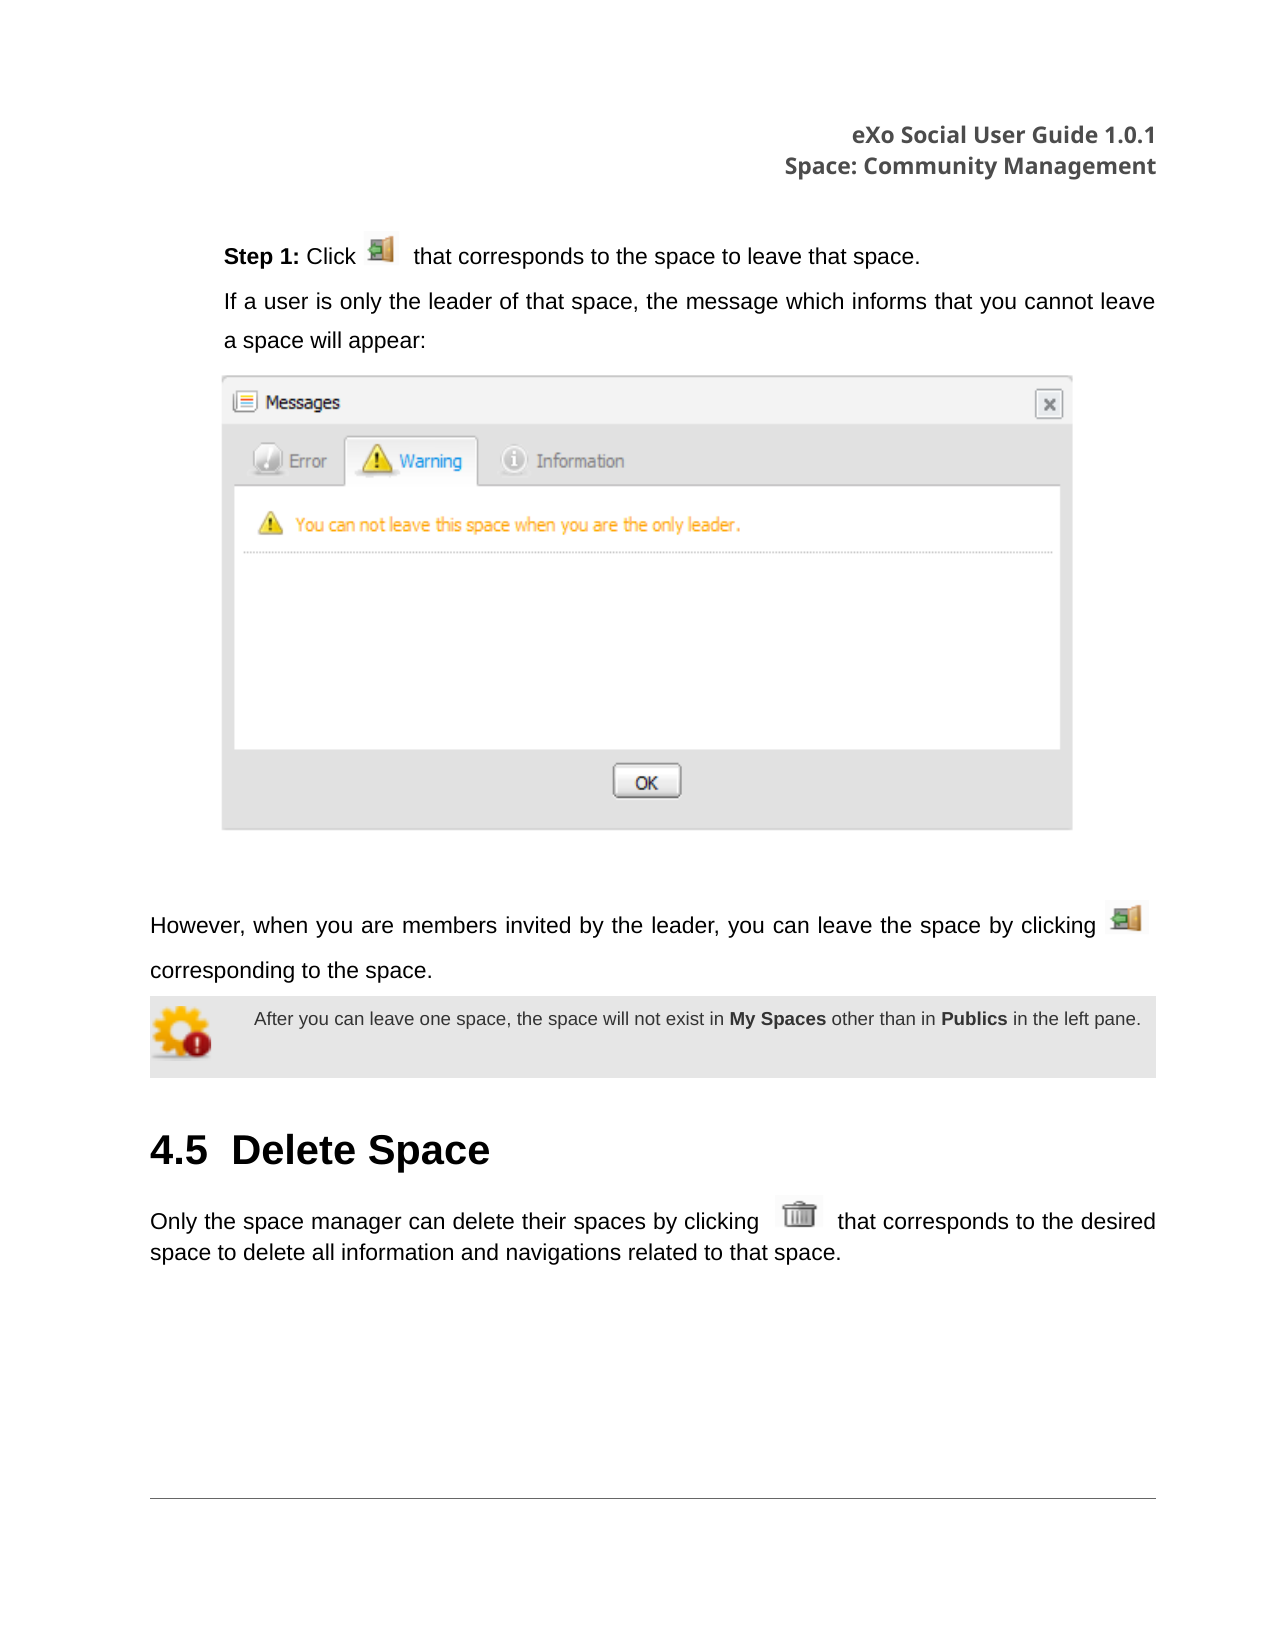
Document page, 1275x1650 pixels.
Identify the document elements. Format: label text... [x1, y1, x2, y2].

picture [219, 374, 1076, 832]
picture [363, 231, 400, 267]
picture [151, 1006, 212, 1061]
text However, when you are members invited by the leader, you can leave the space by clicking corresponding to the space. [150, 367, 1156, 983]
list If a user is only the leader of that space, the message which informs that you cannot leave a space will appear: [186, 288, 1156, 353]
text Step 1: Click that corresponds to the space to leave that space. [150, 223, 1156, 274]
text Only the space manager can delete their spaces by clicking that corresponds to the desired space to delete all information and navigations related to that space. [150, 1188, 1156, 1265]
picture [775, 1195, 824, 1232]
table_header After you can leave one space, the space will not exist in My Spaces other than in Publics in the left pane. [234, 996, 1156, 1078]
subtitle Delete Space [150, 1125, 1156, 1173]
table_header [150, 996, 234, 1078]
picture [1105, 900, 1149, 936]
